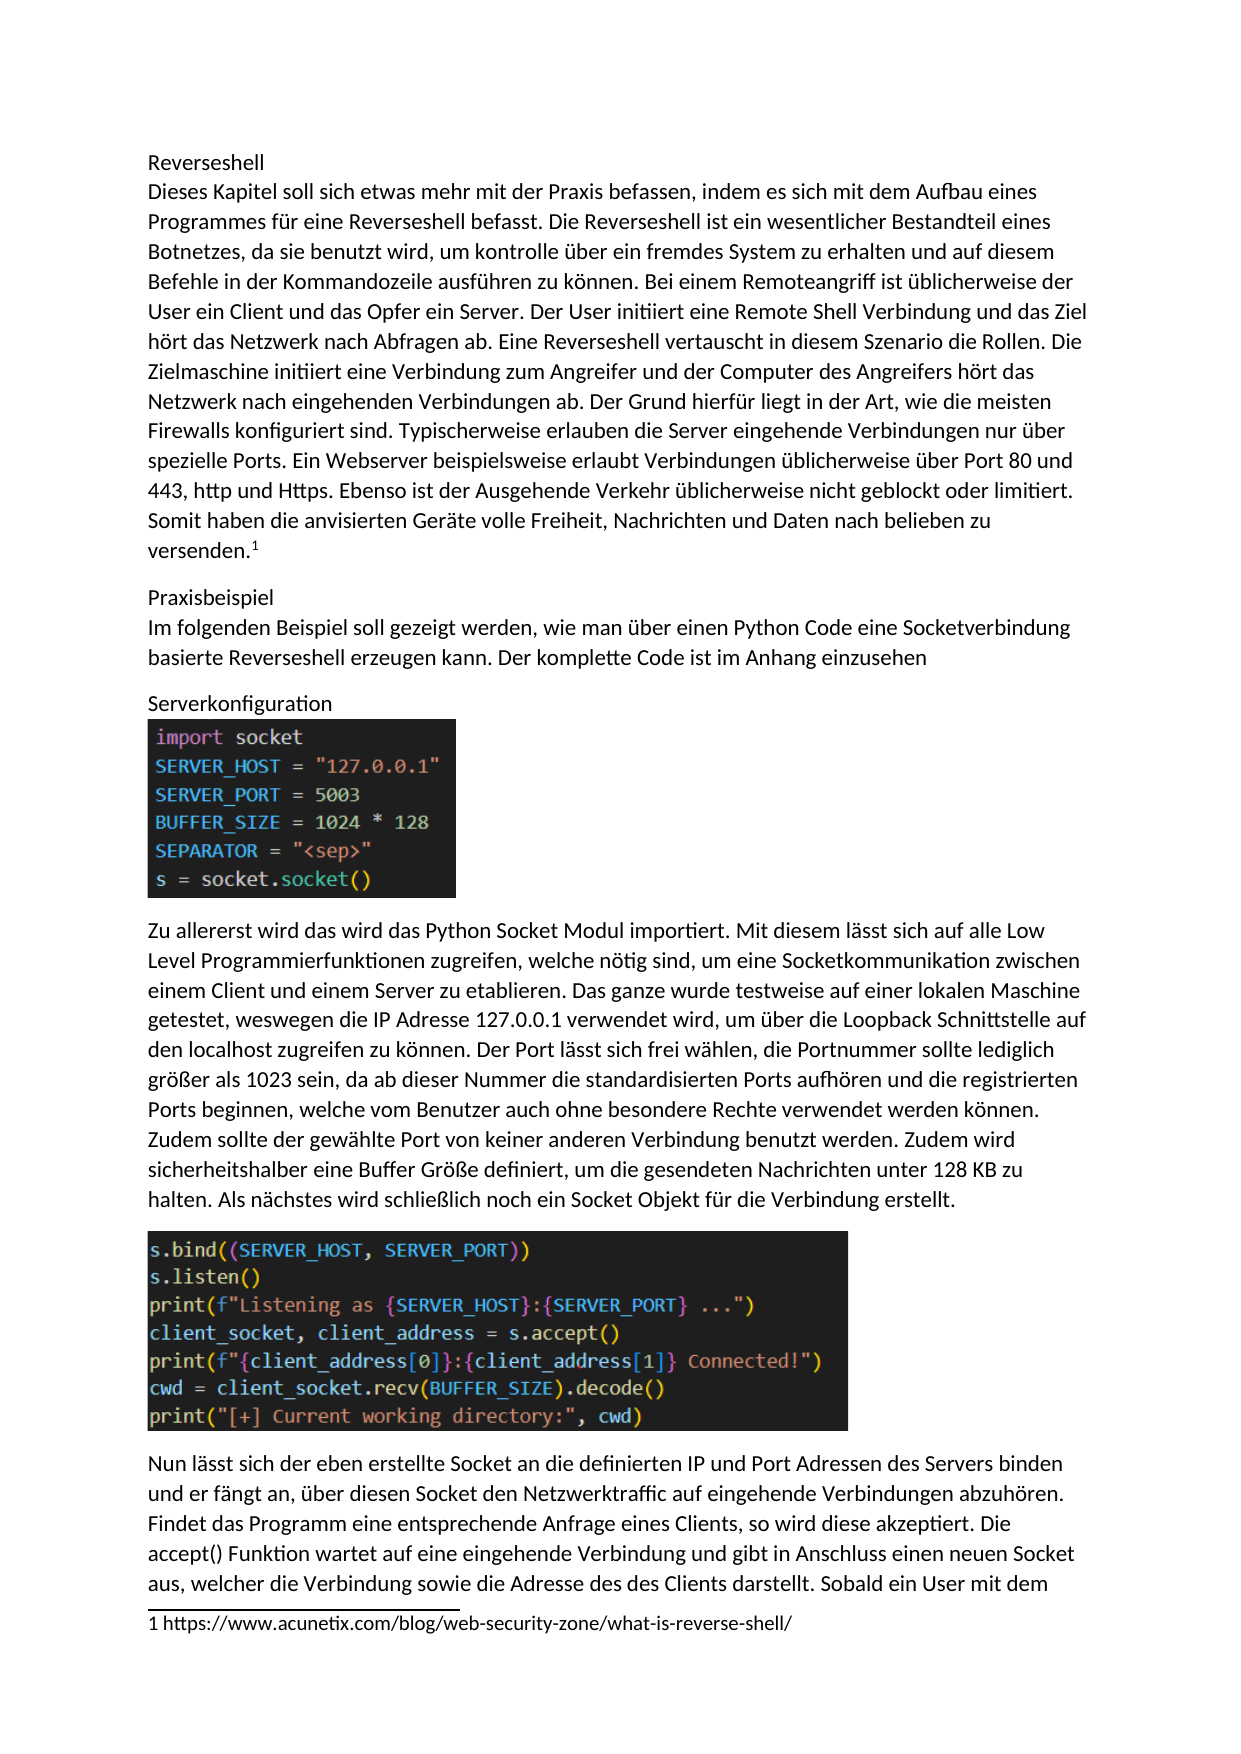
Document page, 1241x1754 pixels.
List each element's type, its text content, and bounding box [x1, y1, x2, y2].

text Serverkonfiguration [148, 689, 1093, 897]
text Praxisbeispiel Im folgenden Beispiel soll gezeigt werden, wie man über einen Python Code eine Socketverbindung basierte Reverseshell erzeugen kann. Der komplette Code ist im Anhang einzusehen [148, 583, 1093, 671]
text https://www.acunetix.com/blog/web-security-zone/what-is-reverse-shell/ [148, 1610, 1093, 1636]
text Nun lässt sich der eben erstellte Socket an die definierten IP und Port Adressen des Servers binden und er fängt an, über diesen Socket den Netzwerktraffic auf eingehende Verbindungen abzuhören. Findet das Programm eine entsprechende Anfrage eines Clients, so wird diese akzeptiert. Die accept() Funktion wartet auf eine eingehende Verbindung und gibt in Anschluss einen neuen Socket aus, welcher die Verbindung sowie die Adresse des des Clients darstellt. Sobald ein User mit dem [148, 1449, 1093, 1597]
text Zu allererst wird das wird das Python Socket Modul importiert. Mit diesem lässt sich auf alle Low Level Programmierfunktionen zugreifen, welche nötig sind, um eine Socketkommunikation zwischen einem Client und einem Server zu etablieren. Das ganze wurde testweise auf einer lokalen Maschine getestet, weswegen die IP Adresse 127.0.0.1 verwendet wird, um über die Loopback Schnittstelle auf den localhost zugreifen zu können. Der Port lässt sich frei wählen, die Portnummer sollte lediglich größer als 1023 sein, da ab dieser Nummer die standardisierten Ports aufhören und die registrierten Ports beginnen, welche vom Benutzer auch ohne besondere Rechte verwendet werden können. Zudem sollte der gewählte Port von keiner anderen Verbindung benutzt werden. Zudem wird sicherheitshalber eine Buffer Größe definiert, um die gesendeten Nachrichten unter 128 KB zu halten. Als nächstes wird schließlich noch ein Socket Objekt für die Verbindung erstellt. [148, 916, 1093, 1213]
text Reverseshell Dieses Kapitel soll sich etwas mehr mit der Praxis befassen, indem es sich mit dem Aufbau eines Programmes für eine Reverseshell befasst. Die Reverseshell ist ein wesentlicher Bestandteil eines Botnetzes, da sie benutzt wird, um kontrolle über ein fremdes System zu erhalten und auf diesem Befehle in der Kommandozeile ausführen zu können. Bei einem Remoteangriff ist üblicherweise der User ein Client und das Opfer ein Server. Der User initiiert eine Remote Shell Verbindung und das Ziel hört das Netzwerk nach Abfragen ab. Eine Reverseshell vertauscht in diesem Szenario die Rollen. Die Zielmaschine initiiert eine Verbindung zum Angreifer und der Computer des Angreifers hört das Netzwerk nach eingehenden Verbindungen ab. Der Grund hierfür liegt in der Art, wie die meisten Firewalls konfiguriert sind. Typischerweise erlauben die Server eingehende Verbindungen nur über spezielle Ports. Ein Webserver beispielsweise erlaubt Verbindungen üblicherweise über Port 80 und 443, http und Https. Ebenso ist der Ausgehende Verkehr üblicherweise nicht geblockt oder limitiert. Somit haben die anvisierten Geräte volle Freiheit, Nachrichten und Daten nach belieben zu versenden. [148, 148, 1093, 564]
